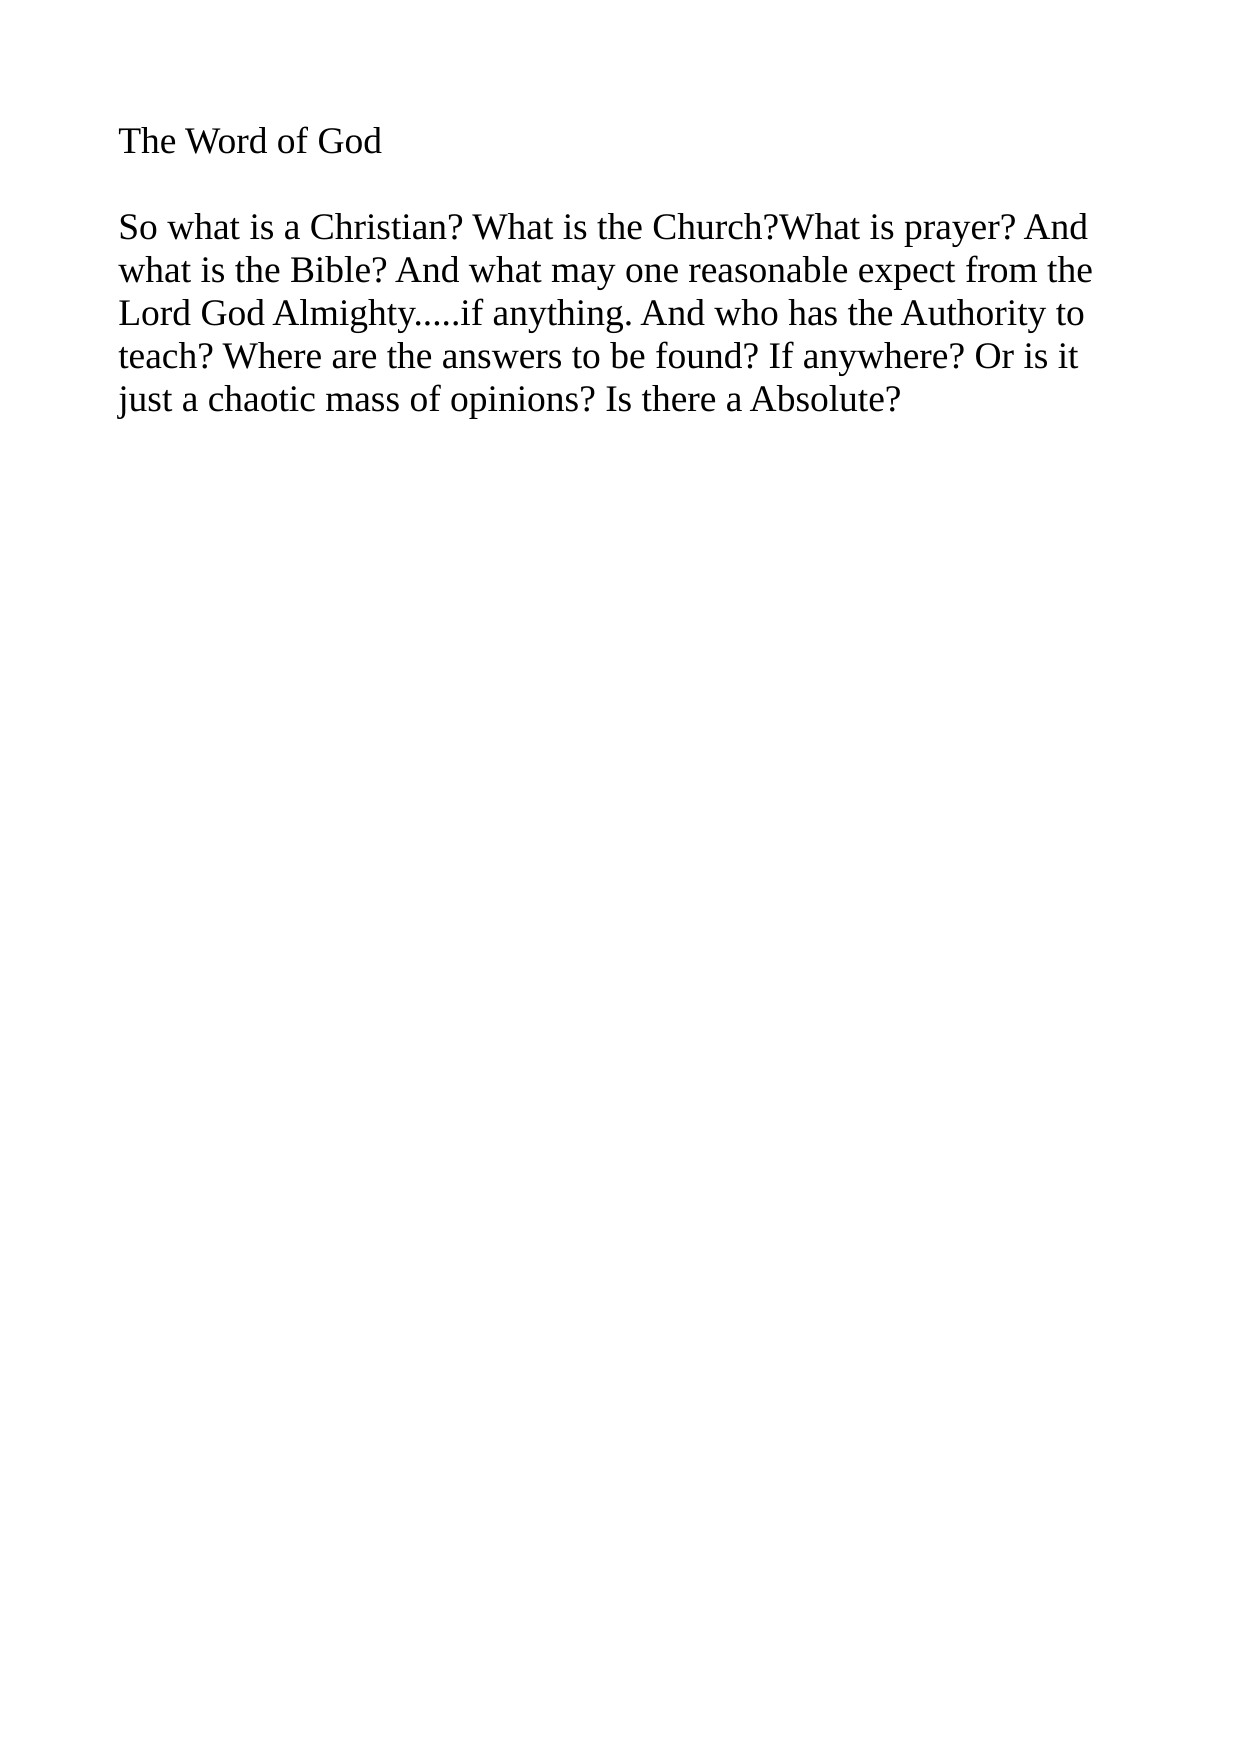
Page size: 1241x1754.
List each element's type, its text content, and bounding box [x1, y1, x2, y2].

text So what is a Christian? What is the Church?What is prayer? And what is the Bible? And what may one reasonable expect from the Lord God Almighty.....if anything. And who has the Authority to teach? Where are the answers to be found? If anywhere? Or is it just a chaotic mass of opinions? Is there a Absolute? [118, 204, 1122, 420]
text The Word of God [118, 118, 1122, 161]
